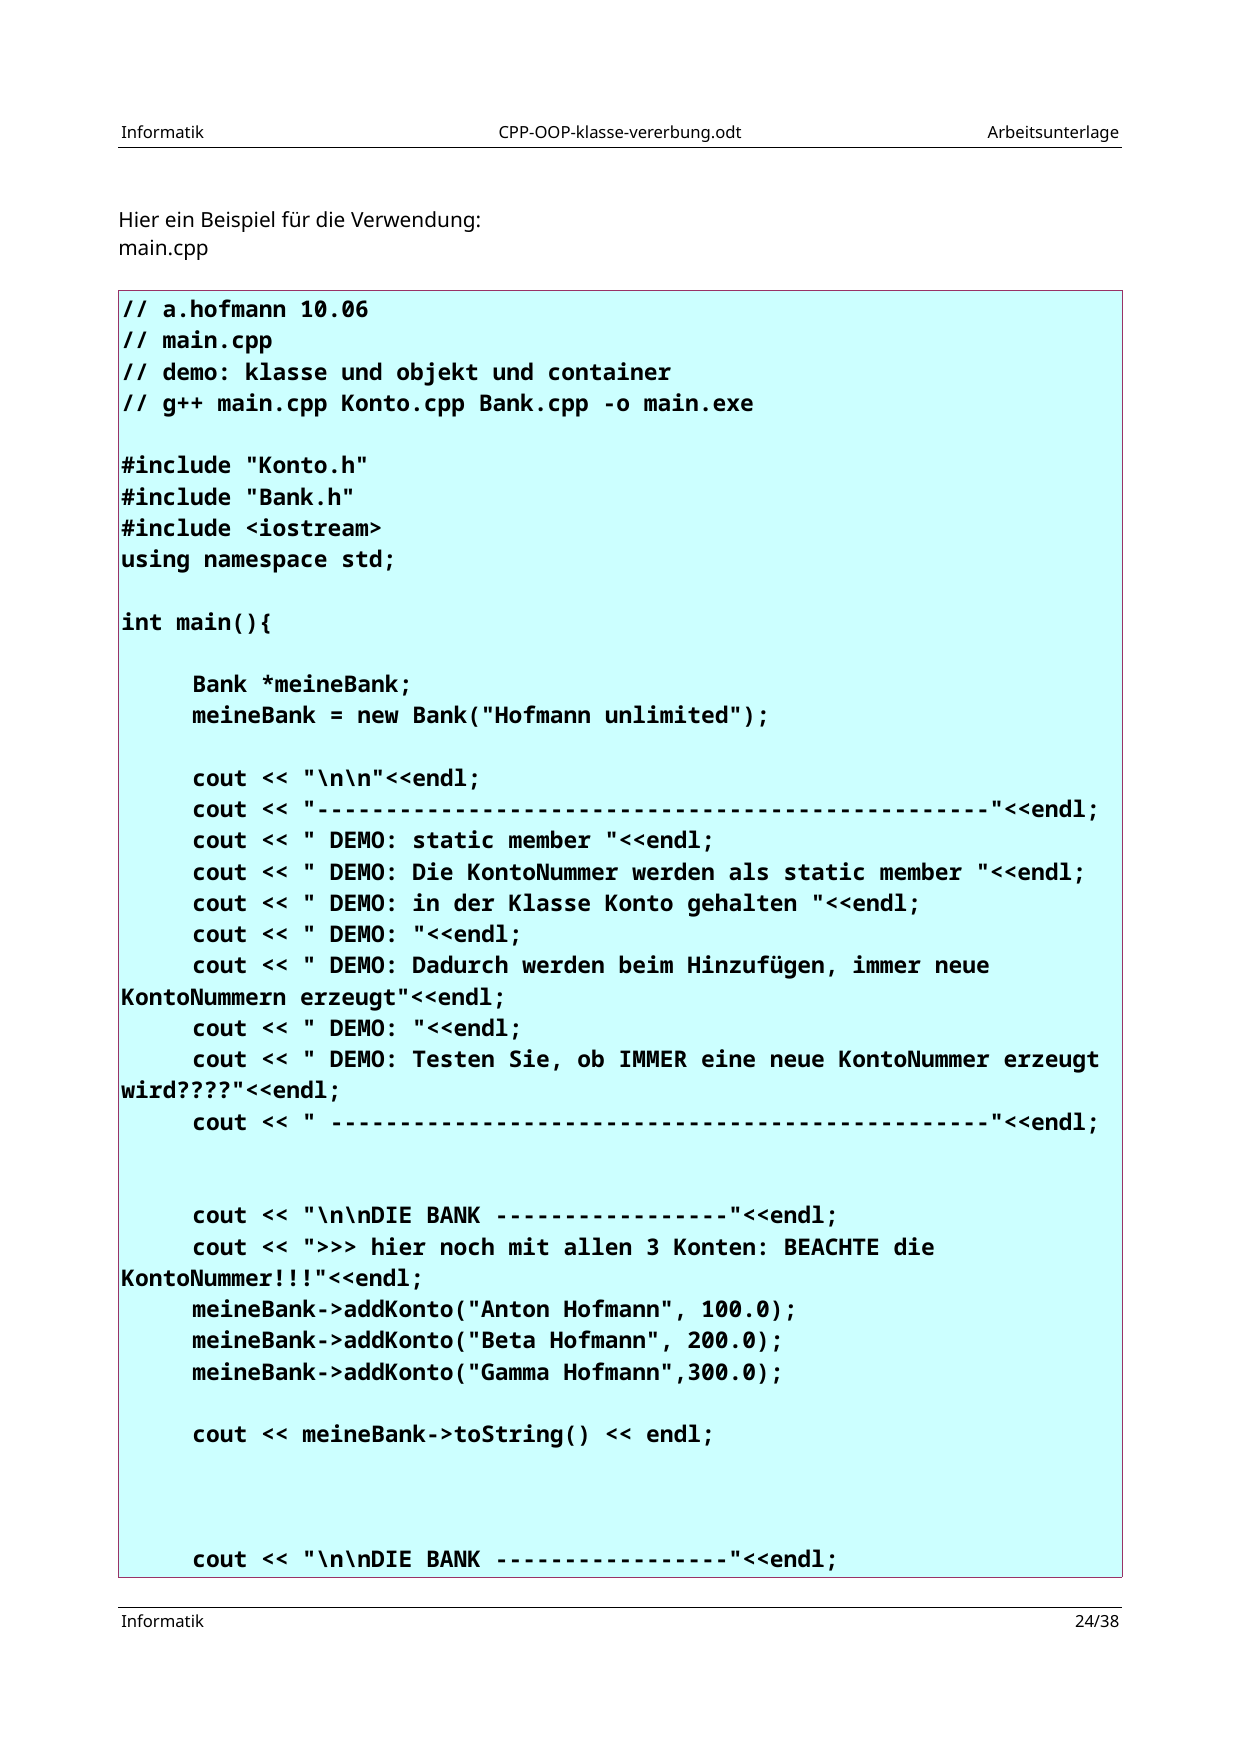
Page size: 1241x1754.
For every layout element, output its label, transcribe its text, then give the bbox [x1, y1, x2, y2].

text #include "Konto.h" [119, 446, 1122, 477]
text #include "Bank.h" [119, 477, 1122, 509]
text cout << "\n\nDIE BANK -----------------"<<endl; [119, 1540, 1122, 1577]
text cout << " DEMO: static member "<<endl; [119, 821, 1122, 852]
text cout << "-------------------------------------------------"<<endl; [119, 790, 1122, 821]
text cout << ">>> hier noch mit allen 3 Konten: BEACHTE die KontoNummer!!!"<<endl; [119, 1227, 1122, 1290]
text cout << " DEMO: Dadurch werden beim Hinzufügen, immer neue KontoNummern erzeugt"<<endl; [119, 946, 1122, 1009]
text // main.cpp [119, 321, 1122, 352]
text int main(){ [119, 602, 1122, 634]
text cout << "\n\n"<<endl; [119, 759, 1122, 790]
text cout << " DEMO: Testen Sie, ob IMMER eine neue KontoNummer erzeugt wird????"<<endl; [119, 1040, 1122, 1102]
text cout << " DEMO: Die KontoNummer werden als static member "<<endl; [119, 852, 1122, 884]
text // demo: klasse und objekt und container [119, 352, 1122, 384]
text cout << " DEMO: "<<endl; [119, 1009, 1122, 1040]
text // a.hofmann 10.06 [119, 291, 1122, 321]
text meineBank->addKonto("Gamma Hofmann",300.0); [119, 1352, 1122, 1384]
text meineBank = new Bank("Hofmann unlimited"); [119, 696, 1122, 727]
text cout << " ------------------------------------------------"<<endl; [119, 1102, 1122, 1134]
text using namespace std; [119, 540, 1122, 571]
text Hier ein Beispiel für die Verwendung: [118, 205, 1122, 233]
text cout << " DEMO: in der Klasse Konto gehalten "<<endl; [119, 884, 1122, 915]
text cout << " DEMO: "<<endl; [119, 915, 1122, 946]
text cout << "\n\nDIE BANK -----------------"<<endl; [119, 1196, 1122, 1227]
text // g++ main.cpp Konto.cpp Bank.cpp -o main.exe [119, 384, 1122, 415]
text meineBank->addKonto("Beta Hofmann", 200.0); [119, 1321, 1122, 1352]
text Bank *meineBank; [119, 665, 1122, 696]
text cout << meineBank->toString() << endl; [119, 1415, 1122, 1446]
text #include <iostream> [119, 509, 1122, 540]
text main.cpp [118, 233, 1122, 262]
text meineBank->addKonto("Anton Hofmann", 100.0); [119, 1290, 1122, 1321]
